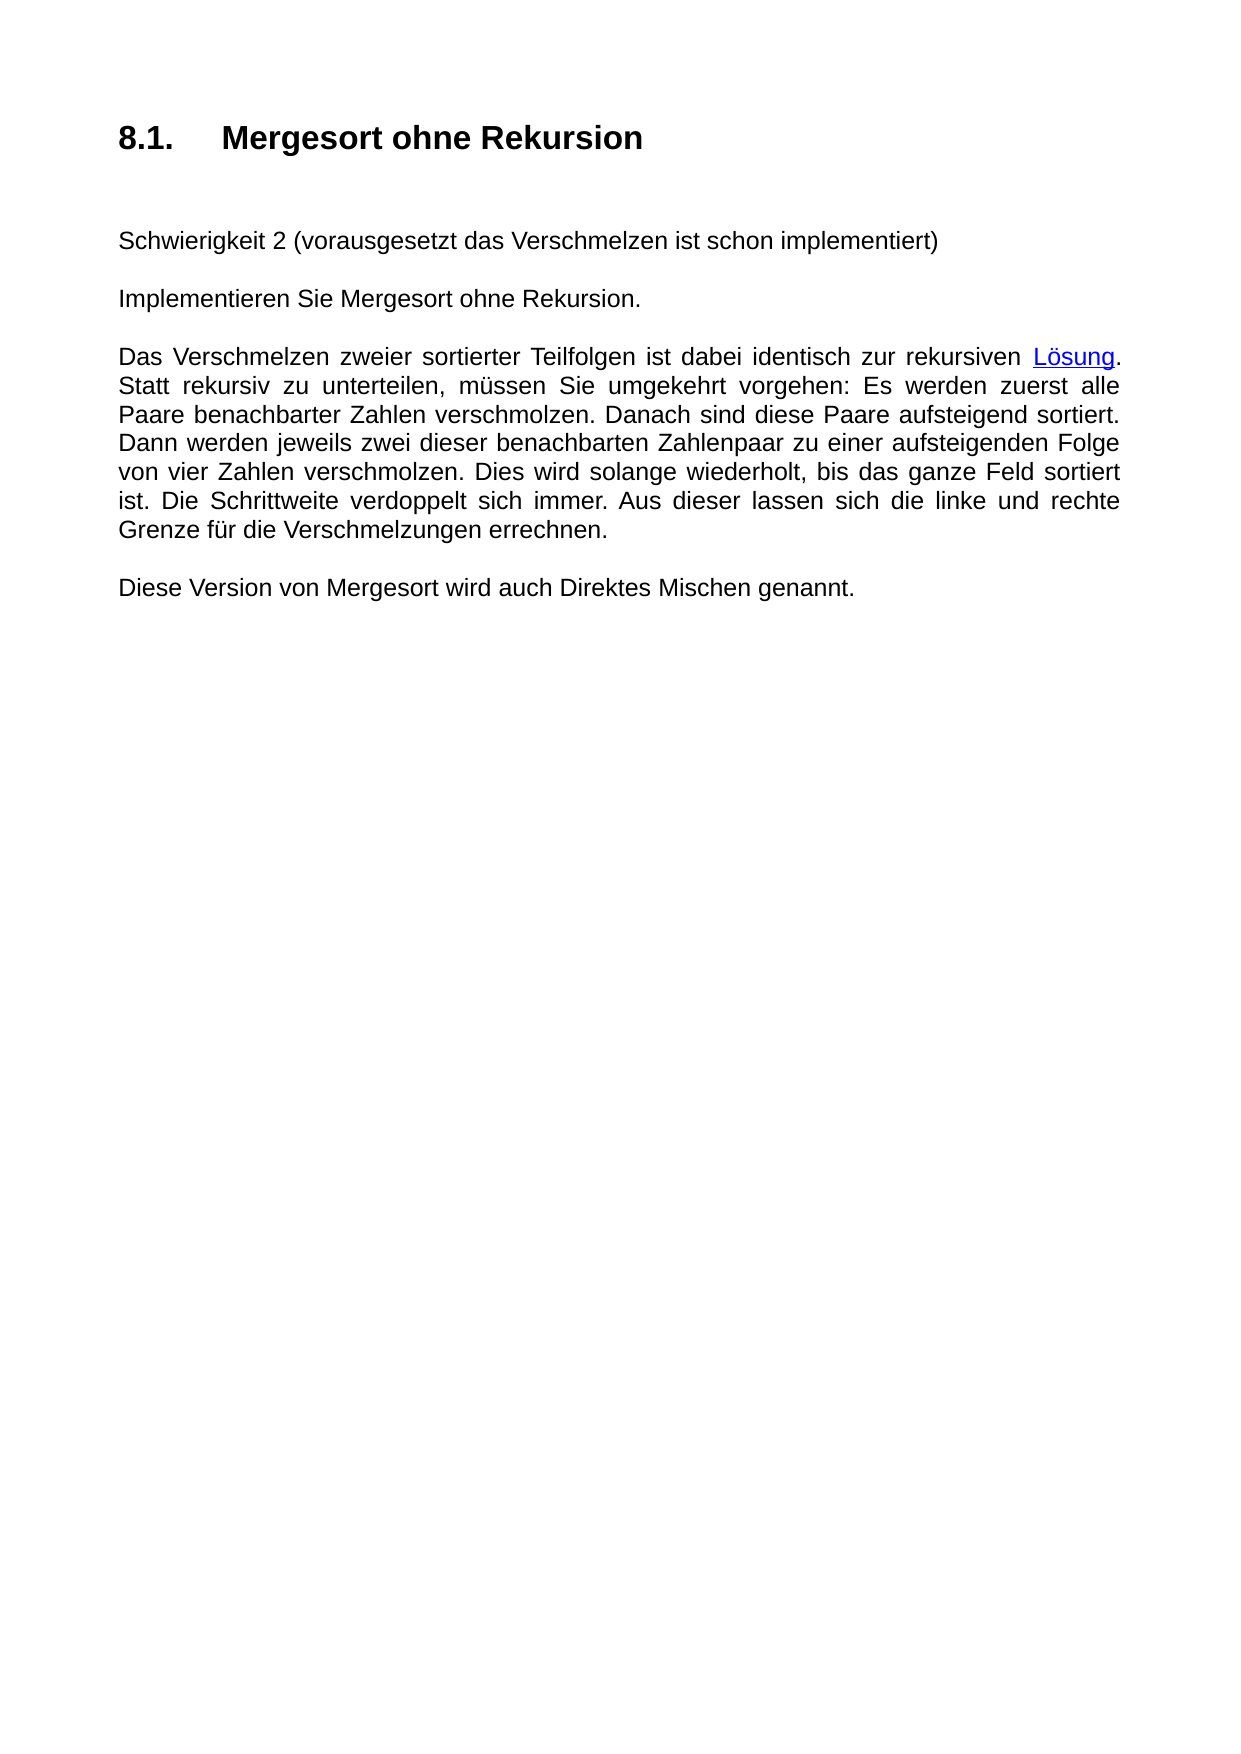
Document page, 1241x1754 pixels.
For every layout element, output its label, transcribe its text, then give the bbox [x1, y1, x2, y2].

text Implementieren Sie Mergesort ohne Rekursion. [118, 284, 1122, 313]
text Schwierigkeit 2 (vorausgesetzt das Verschmelzen ist schon implementiert) [118, 226, 1122, 254]
text Diese Version von Mergesort wird auch Direktes Mischen genannt. [118, 573, 1122, 602]
list Mergesort ohne Rekursion [118, 118, 1122, 157]
text Das Verschmelzen zweier sortierter Teilfolgen ist dabei identisch zur rekursiven Lösung. Statt rekursiv zu unterteilen, müssen Sie umgekehrt vorgehen: Es werden zuerst alle Paare benachbarter Zahlen verschmolzen. Danach sind diese Paare aufsteigend sortiert. Dann werden jeweils zwei dieser benachbarten Zahlenpaar zu einer aufsteigenden Folge von vier Zahlen verschmolzen. Dies wird solange wiederholt, bis das ganze Feld sortiert ist. Die Schrittweite verdoppelt sich immer. Aus dieser lassen sich die linke und rechte Grenze für die Verschmelzungen errechnen. [118, 342, 1122, 543]
